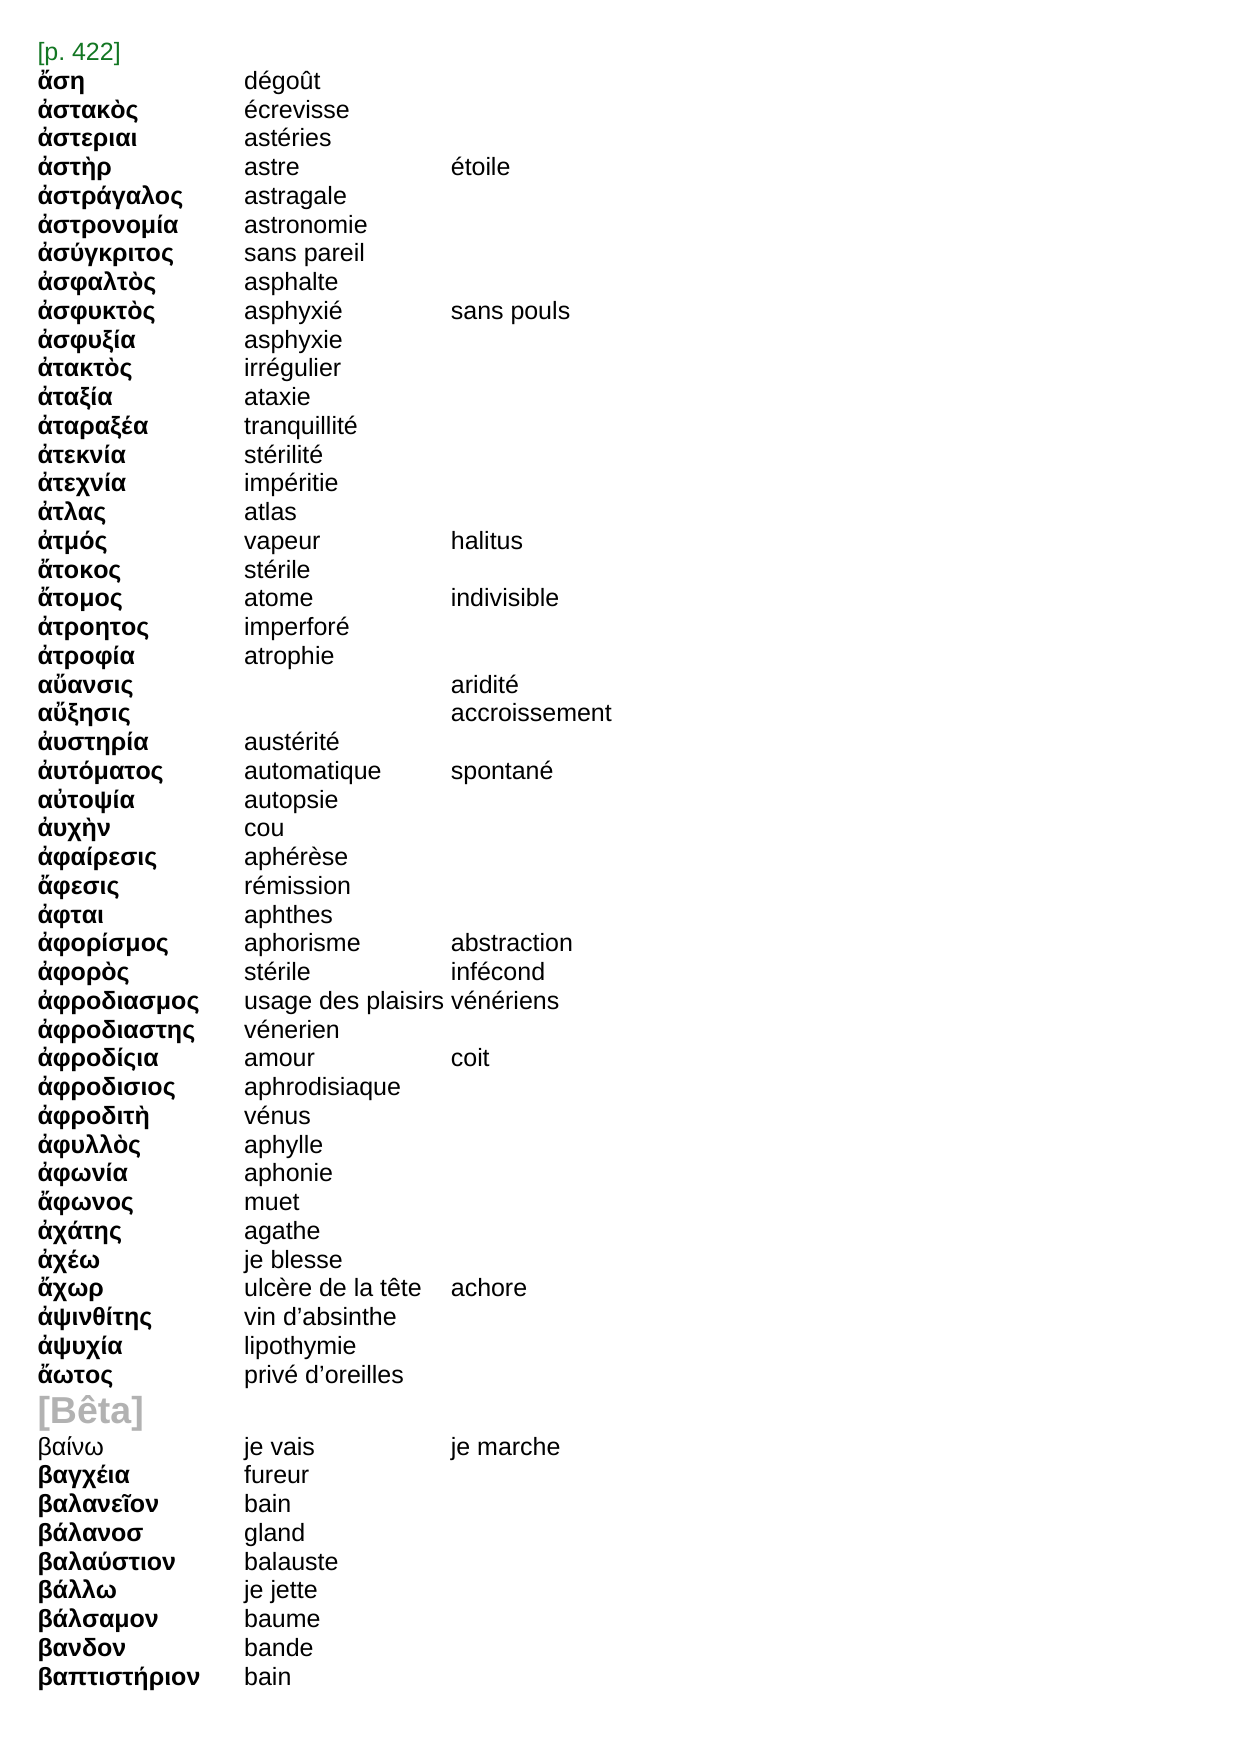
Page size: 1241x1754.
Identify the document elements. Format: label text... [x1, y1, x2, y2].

text ἀυχὴν cou [37, 813, 1203, 842]
text ἀφροδιασμος usage des plaisirs vénériens [37, 986, 1203, 1015]
text ἀφροδίςια amour coit [37, 1043, 1203, 1072]
text ἀφορίσμος aphorisme abstraction [37, 928, 1203, 957]
text βάλλω je jette [37, 1575, 1203, 1604]
text ἀταραξέα tranquillité [37, 411, 1203, 440]
text [p. 422] [37, 37, 1203, 66]
text ἄση dégoût [37, 66, 1203, 95]
text βανδον bande [37, 1633, 1203, 1662]
text ἀσφυκτὸς asphyxié sans pouls [37, 296, 1203, 325]
text ἀτεκνία stérilité [37, 440, 1203, 468]
text βαλανεῖον bain [37, 1489, 1203, 1518]
text ἀστεριαι astéries [37, 123, 1203, 152]
text ἀφυλλὸς aphylle [37, 1130, 1203, 1158]
text αὐτοψία autopsie [37, 785, 1203, 813]
text ἀστράγαλος astragale [37, 181, 1203, 210]
text βαγχέια fureur [37, 1460, 1203, 1489]
text ἀφροδιτὴ vénus [37, 1101, 1203, 1130]
text βαίνω je vais je marche [37, 1432, 1203, 1460]
text ἄτομος atome indivisible [37, 583, 1203, 612]
text ἀστρονομία astronomie [37, 210, 1203, 238]
text βάλσαμον baume [37, 1604, 1203, 1633]
text βάλανοσ gland [37, 1518, 1203, 1547]
text ἀστακὸς écrevisse [37, 95, 1203, 123]
text ἄτοκος stérile [37, 555, 1203, 583]
text ἀσφυξία asphyxie [37, 325, 1203, 353]
text ἀσύγκριτος sans pareil [37, 238, 1203, 267]
text ἀχέω je blesse [37, 1245, 1203, 1273]
text ἀχάτης agathe [37, 1216, 1203, 1245]
text ἀφται aphthes [37, 900, 1203, 928]
text ἀστὴρ astre étoile [37, 152, 1203, 181]
text αὔξησις accroissement [37, 698, 1203, 727]
text ἀψυχία lipothymie [37, 1331, 1203, 1360]
text βαπτιστήριον bain [37, 1662, 1203, 1690]
text βαλαύστιον balauste [37, 1547, 1203, 1575]
text ἀσφαλτὸς asphalte [37, 267, 1203, 296]
text ἄφωνος muet [37, 1187, 1203, 1216]
text ἀφορὸς stérile infécond [37, 957, 1203, 986]
text ἄχωρ ulcère de la tête achore [37, 1273, 1203, 1302]
text ἀφροδιαστης vénerien [37, 1015, 1203, 1043]
text ἄφεσις rémission [37, 871, 1203, 900]
text ἀτμός vapeur halitus [37, 526, 1203, 555]
text ἀψινθίτης vin d’absinthe [37, 1302, 1203, 1331]
text ἀφροδισιος aphrodisiaque [37, 1072, 1203, 1101]
text ἀυτόματος automatique spontané [37, 756, 1203, 785]
text ἄωτος privé d’oreilles [37, 1360, 1203, 1388]
text ἀτροητος imperforé [37, 612, 1203, 641]
text ἀτροφία atrophie [37, 641, 1203, 670]
text ἀυστηρία austérité [37, 727, 1203, 756]
text αὔανσις aridité [37, 670, 1203, 698]
text ἀτακτὸς irrégulier [37, 353, 1203, 382]
subtitle [Bêta] [37, 1388, 1203, 1432]
text ἀτεχνία impéritie [37, 468, 1203, 497]
text ἀφαίρεσις aphérèse [37, 842, 1203, 871]
text ἀτλας atlas [37, 497, 1203, 526]
text ἀταξία ataxie [37, 382, 1203, 411]
text ἀφωνία aphonie [37, 1158, 1203, 1187]
